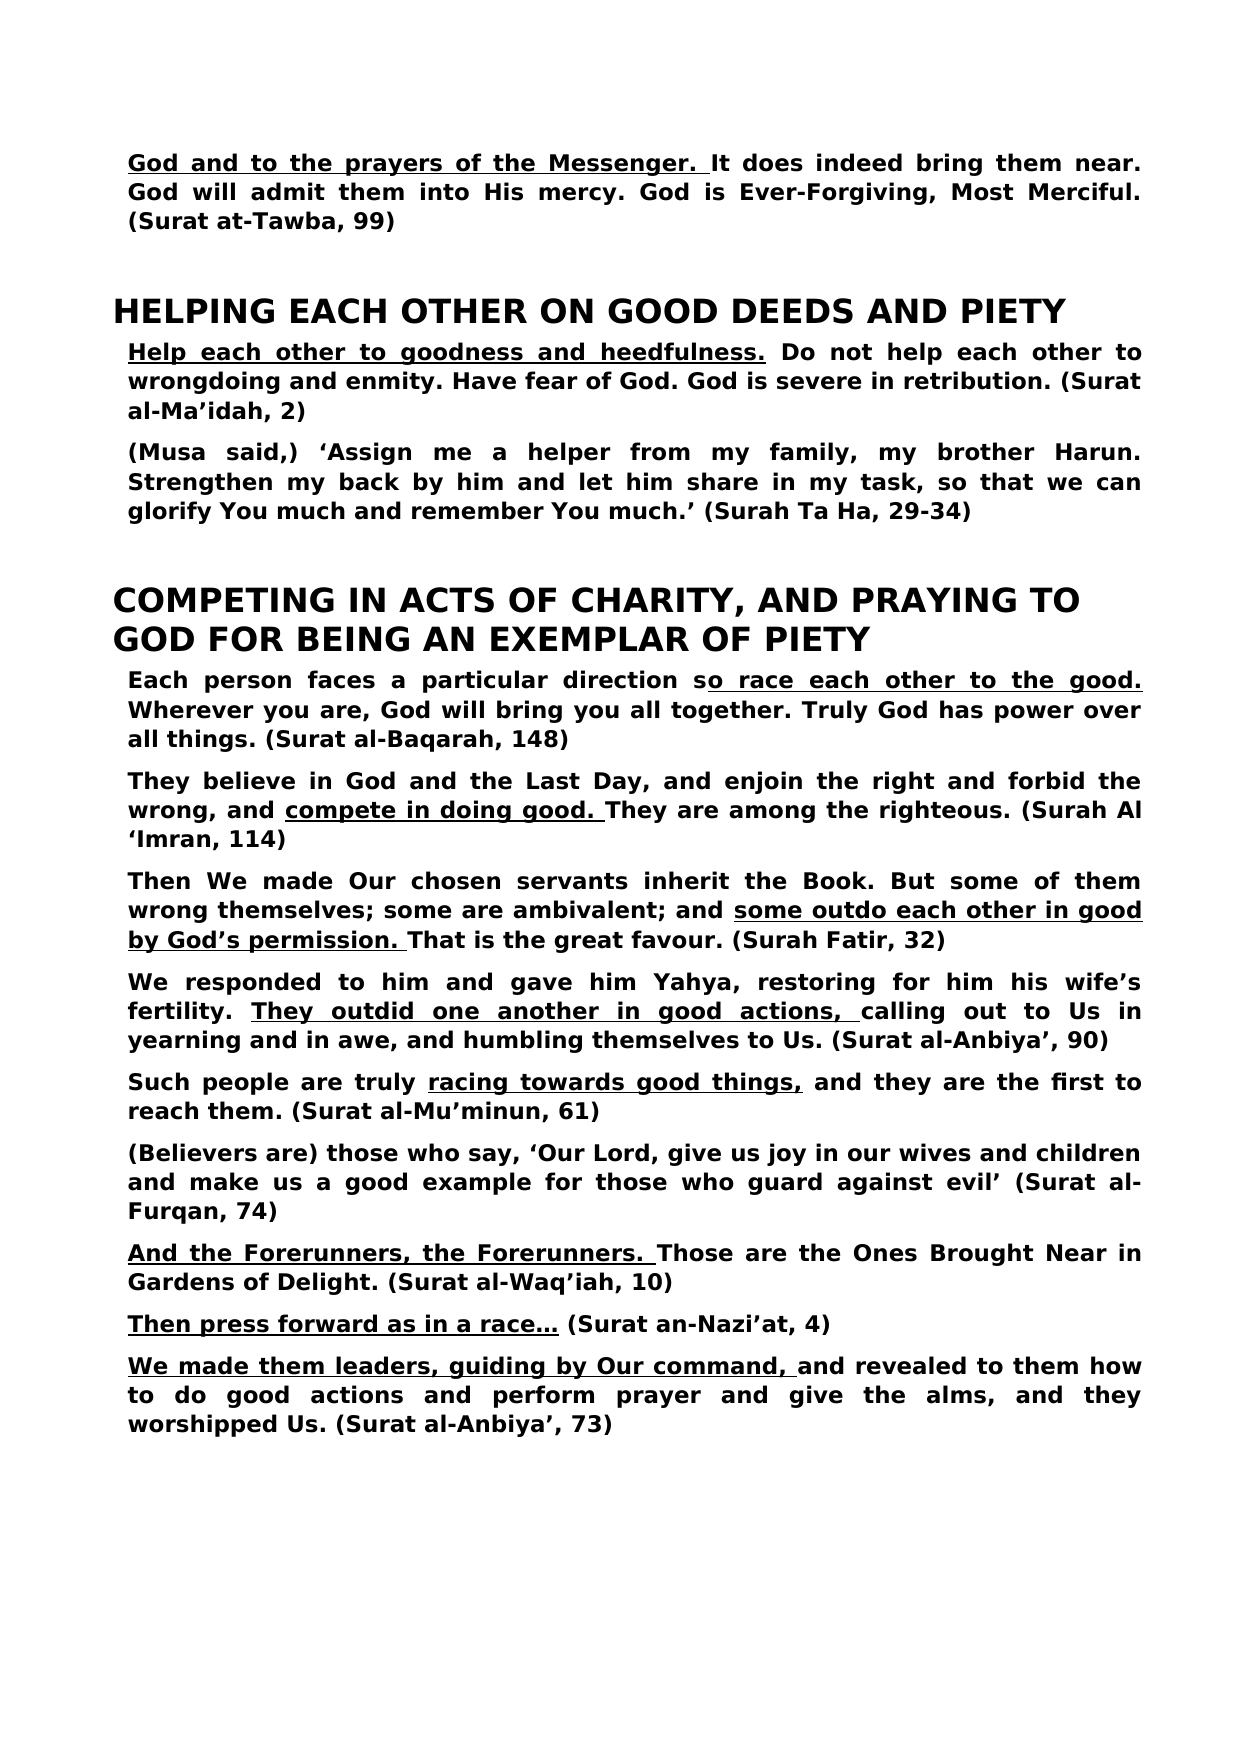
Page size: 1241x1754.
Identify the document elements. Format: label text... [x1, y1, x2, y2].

text And the Forerunners, the Forerunners. Those are the Ones Brought Near in Gardens of Delight. (Surat al-Waq’iah, 10) [127, 1240, 1143, 1296]
subtitle COMPETING IN ACTS OF CHARITY, AND PRAYING TO GOD FOR BEING AN EXEMPLAR OF PIETY [112, 582, 1165, 659]
text We made them leaders, guiding by Our command, and revealed to them how to do good actions and perform prayer and give the alms, and they worshipped Us. (Surat al-Anbiya’, 73) [127, 1353, 1143, 1438]
text Help each other to goodness and heedfulness. Do not help each other to wrongdoing and enmity. Have fear of God. God is severe in retribution. (Surat al-Ma’idah, 2) [127, 339, 1143, 424]
text We responded to him and gave him Yahya, restoring for him his wife’s fertility. They outdid one another in good actions, calling out to Us in yearning and in awe, and humbling themselves to Us. (Surat al-Anbiya’, 90) [127, 969, 1143, 1054]
text They believe in God and the Last Day, and enjoin the right and forbid the wrong, and compete in doing good. They are among the righteous. (Surah Al ‘Imran, 114) [127, 768, 1143, 853]
text (Believers are) those who say, ‘Our Lord, give us joy in our wives and children and make us a good example for those who guard against evil’ (Surat al-Furqan, 74) [127, 1140, 1143, 1225]
text Then We made Our chosen servants inherit the Book. But some of them wrong themselves; some are ambivalent; and some outdo each other in good by God’s permission. That is the great favour. (Surah Fatir, 32) [127, 868, 1143, 953]
text Then press forward as in a race… (Surat an-Nazi’at, 4) [127, 1311, 1143, 1338]
text Such people are truly racing towards good things, and they are the first to reach them. (Surat al-Mu’minun, 61) [127, 1069, 1143, 1125]
text Each person faces a particular direction so race each other to the good. Wherever you are, God will bring you all together. Truly God has power over all things. (Surat al-Baqarah, 148) [127, 668, 1143, 753]
text God and to the prayers of the Messenger. It does indeed bring them near. God will admit them into His mercy. God is Ever-Forgiving, Most Merciful. (Surat at-Tawba, 99) [127, 150, 1143, 235]
text (Musa said,) ‘Assign me a helper from my family, my brother Harun. Strengthen my back by him and let him share in my task, so that we can glorify You much and remember You much.’ (Surah Ta Ha, 29-34) [127, 439, 1143, 525]
subtitle HELPING EACH OTHER ON GOOD DEEDS AND PIETY [112, 292, 1165, 331]
